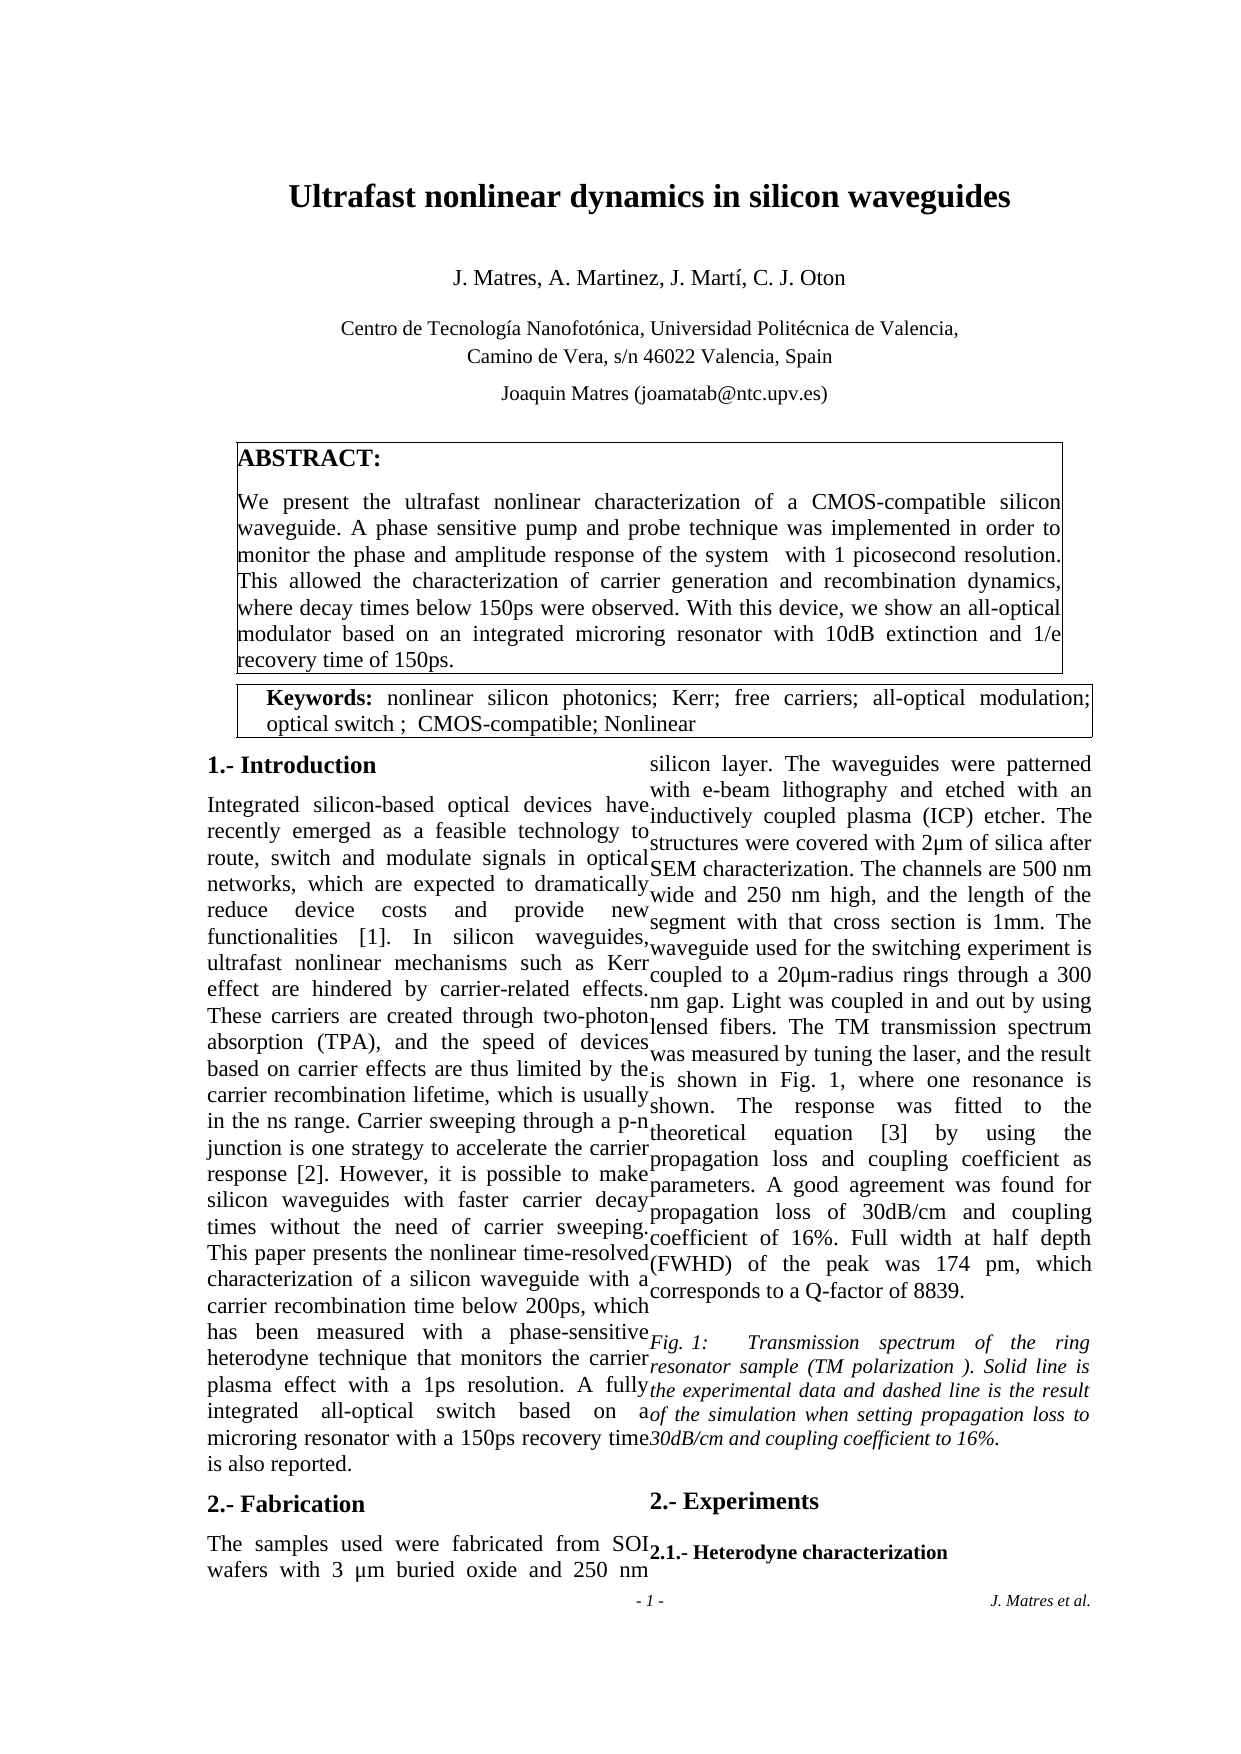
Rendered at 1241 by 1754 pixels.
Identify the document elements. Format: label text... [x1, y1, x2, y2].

text J. Matres, A. Martinez, J. Martí, C. J. Oton [207, 264, 1092, 291]
text Integrated silicon-based optical devices have recently emerged as a feasible technology to route, switch and modulate signals in optical networks, which are expected to dramatically reduce device costs and provide new functionalities [1]. In silicon waveguides, ultrafast nonlinear mechanisms such as Kerr effect are hindered by carrier-related effects. These carriers are created through two-photon absorption (TPA), and the speed of devices based on carrier effects are thus limited by the carrier recombination lifetime, which is usually in the ns range. Carrier sweeping through a p-n junction is one strategy to accelerate the carrier response [2]. However, it is possible to make silicon waveguides with faster carrier decay times without the need of carrier sweeping. This paper presents the nonlinear time-resolved characterization of a silicon waveguide with a carrier recombination time below 200ps, which has been measured with a phase-sensitive heterodyne technique that monitors the carrier plasma effect with a 1ps resolution. A fully integrated all-optical switch based on a microring resonator with a 150ps recovery time is also reported. [207, 791, 649, 1476]
text Joaquin Matres (joamatab@ntc.upv.es) [236, 381, 1092, 405]
text 1.- Introduction [207, 750, 649, 778]
text ABSTRACT: [238, 443, 1062, 471]
text 2.- Fabrication [207, 1489, 649, 1517]
text Camino de Vera, s/n 46022 Valencia, Spain [236, 344, 1063, 368]
text silicon layer. The waveguides were patterned with e-beam lithography and etched with an inductively coupled plasma (ICP) etcher. The structures were covered with 2μm of silica after SEM characterization. The channels are 500 nm wide and 250 nm high, and the length of the segment with that cross section is 1mm. The waveguide used for the switching experiment is coupled to a 20μm-radius rings through a 300 nm gap. Light was coupled in and out by using lensed fibers. The TM transmission spectrum was measured by tuning the laser, and the result is shown in Fig. 1, where one resonance is shown. The response was fitted to the theoretical equation [3] by using the propagation loss and coupling coefficient as parameters. A good agreement was found for propagation loss of 30dB/cm and coupling coefficient of 16%. Full width at half depth (FWHD) of the peak was 174 pm, which corresponds to a Q-factor of 8839. [649, 750, 1092, 1303]
text Fig. 1: Transmission spectrum of the ring resonator sample (TM polarization ). Solid line is the experimental data and dashed line is the result of the simulation when setting propagation loss to 30dB/cm and coupling coefficient to 16%. [649, 1329, 1092, 1450]
text The samples used were fabricated from SOI wafers with 3 μm buried oxide and 250 nm [207, 1530, 649, 1583]
text Keywords: nonlinear silicon photonics; Kerr; free carriers; all-optical modulation; optical switch ; CMOS-compatible; Nonlinear [238, 685, 1092, 737]
text 2.- Experiments [649, 1486, 1092, 1515]
text Ultrafast nonlinear dynamics in silicon waveguides [207, 176, 1092, 214]
text 2.1.- Heterodyne characterization [649, 1540, 1092, 1564]
text Centro de Tecnología Nanofotónica, Universidad Politécnica de Valencia, [236, 316, 1063, 340]
text We present the ultrafast nonlinear characterization of a CMOS-compatible silicon waveguide. A phase sensitive pump and probe technique was implemented in order to monitor the phase and amplitude response of the system with 1 picosecond resolution. This allowed the characterization of carrier generation and recombination dynamics, where decay times below 150ps were observed. With this device, we show an all-optical modulator based on an integrated microring resonator with 10dB extinction and 1/e recovery time of 150ps. [238, 488, 1062, 673]
